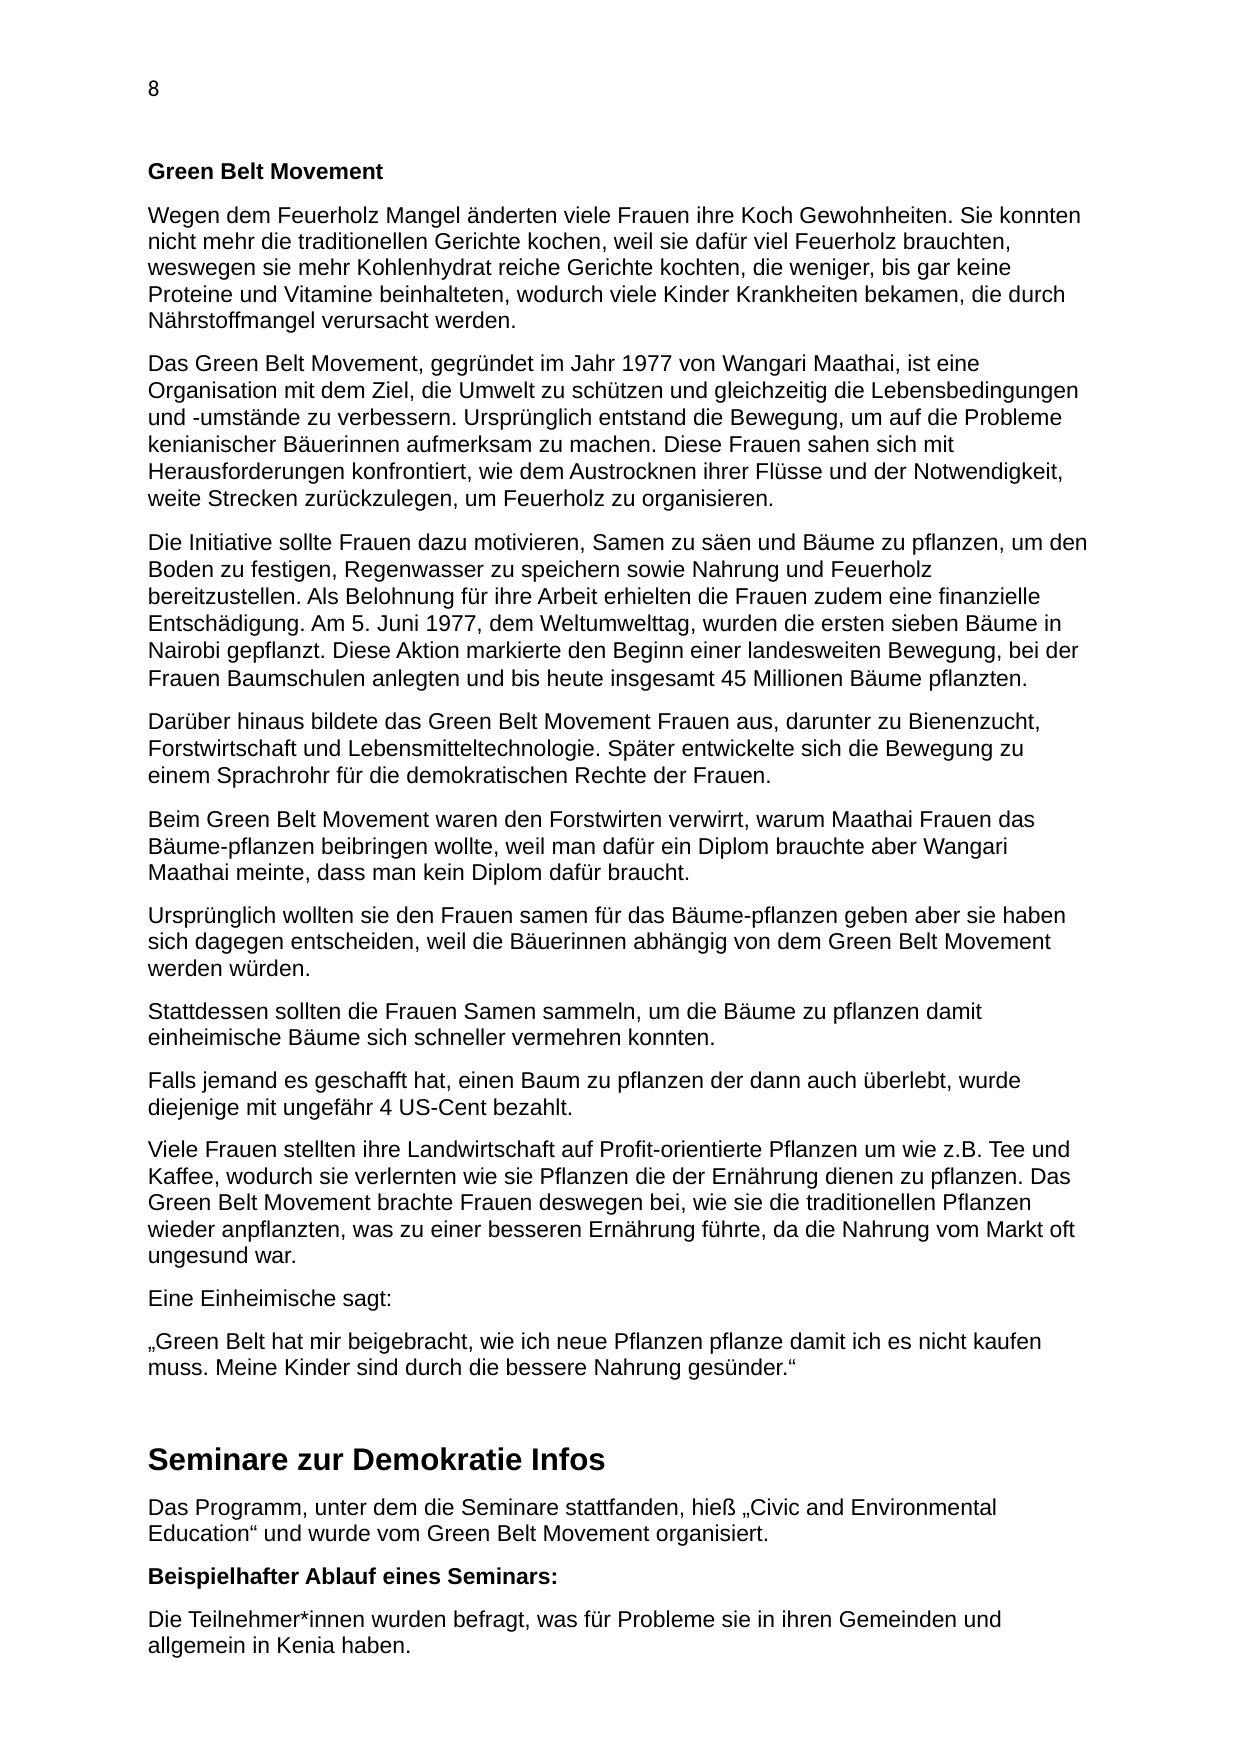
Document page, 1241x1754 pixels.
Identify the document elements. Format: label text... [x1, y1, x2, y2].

text Eine Einheimische sagt: [148, 1285, 1093, 1311]
text Green Belt Movement [148, 158, 1093, 184]
text Das Green Belt Movement, gegründet im Jahr 1977 von Wangari Maathai, ist eine Organisation mit dem Ziel, die Umwelt zu schützen und gleichzeitig die Lebensbedingungen und -umstände zu verbessern. Ursprünglich entstand die Bewegung, um auf die Probleme kenianischer Bäuerinnen aufmerksam zu machen. Diese Frauen sahen sich mit Herausforderungen konfrontiert, wie dem Austrocknen ihrer Flüsse und der Notwendigkeit, weite Strecken zurückzulegen, um Feuerholz zu organisieren. [148, 350, 1093, 512]
text Ursprünglich wollten sie den Frauen samen für das Bäume-pflanzen geben aber sie haben sich dagegen entscheiden, weil die Bäuerinnen abhängig von dem Green Belt Movement werden würden. [148, 902, 1093, 981]
text Falls jemand es geschafft hat, einen Baum zu pflanzen der dann auch überlebt, wurde diejenige mit ungefähr 4 US-Cent bezahlt. [148, 1067, 1093, 1120]
text Beispielhafter Ablauf eines Seminars: [148, 1563, 1093, 1589]
text „Green Belt hat mir beigebracht, wie ich neue Pflanzen pflanze damit ich es nicht kaufen muss. Meine Kinder sind durch die bessere Nahrung gesünder.“ [148, 1328, 1093, 1381]
text Darüber hinaus bildete das Green Belt Movement Frauen aus, darunter zu Bienenzucht, Forstwirtschaft und Lebensmitteltechnologie. Später entwickelte sich die Bewegung zu einem Sprachrohr für die demokratischen Rechte der Frauen. [148, 708, 1093, 789]
text Beim Green Belt Movement waren den Forstwirten verwirrt, warum Maathai Frauen das Bäume-pflanzen beibringen wollte, weil man dafür ein Diplom brauchte aber Wangari Maathai meinte, dass man kein Diplom dafür braucht. [148, 806, 1093, 885]
text Viele Frauen stellten ihre Landwirtschaft auf Profit-orientierte Pflanzen um wie z.B. Tee und Kaffee, wodurch sie verlernten wie sie Pflanzen die der Ernährung dienen zu pflanzen. Das Green Belt Movement brachte Frauen deswegen bei, wie sie die traditionellen Pflanzen wieder anpflanzten, was zu einer besseren Ernährung führte, da die Nahrung vom Markt oft ungesund war. [148, 1136, 1093, 1268]
text Seminare zur Demokratie Infos [148, 1441, 1093, 1477]
text Die Teilnehmer*innen wurden befragt, was für Probleme sie in ihren Gemeinden und allgemein in Kenia haben. [148, 1606, 1093, 1659]
text Die Initiative sollte Frauen dazu motivieren, Samen zu säen und Bäume zu pflanzen, um den Boden zu festigen, Regenwasser zu speichern sowie Nahrung und Feuerholz bereitzustellen. Als Belohnung für ihre Arbeit erhielten die Frauen zudem eine finanzielle Entschädigung. Am 5. Juni 1977, dem Weltumwelttag, wurden die ersten sieben Bäume in Nairobi gepflanzt. Diese Aktion markierte den Beginn einer landesweiten Bewegung, bei der Frauen Baumschulen anlegten und bis heute insgesamt 45 Millionen Bäume pflanzten. [148, 529, 1093, 691]
text Wegen dem Feuerholz Mangel änderten viele Frauen ihre Koch Gewohnheiten. Sie konnten nicht mehr die traditionellen Gerichte kochen, weil sie dafür viel Feuerholz brauchten, weswegen sie mehr Kohlenhydrat reiche Gerichte kochten, die weniger, bis gar keine Proteine und Vitamine beinhalteten, wodurch viele Kinder Krankheiten bekamen, die durch Nährstoffmangel verursacht werden. [148, 202, 1093, 333]
text Stattdessen sollten die Frauen Samen sammeln, um die Bäume zu pflanzen damit einheimische Bäume sich schneller vermehren konnten. [148, 998, 1093, 1050]
text Das Programm, unter dem die Seminare stattfanden, hieß „Civic and Environmental Education“ und wurde vom Green Belt Movement organisiert. [148, 1494, 1093, 1546]
